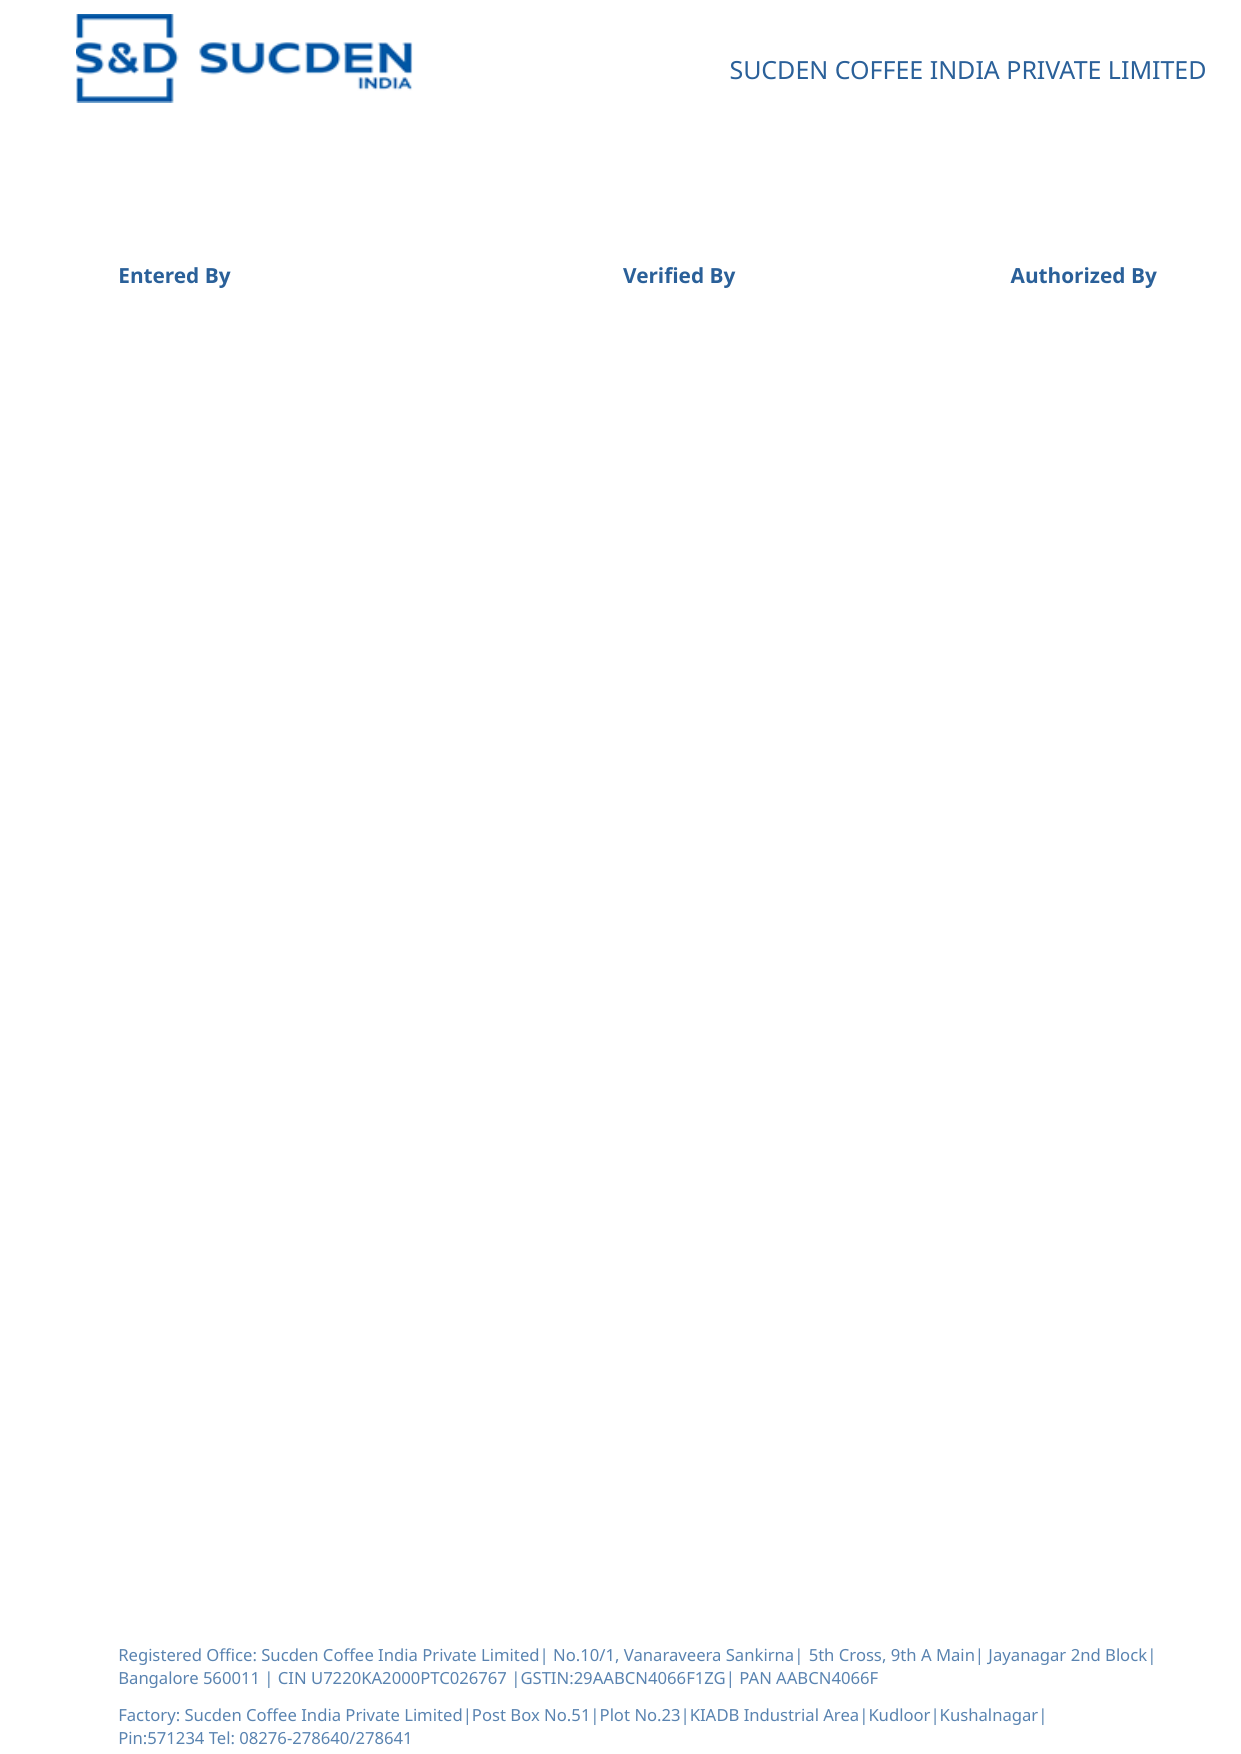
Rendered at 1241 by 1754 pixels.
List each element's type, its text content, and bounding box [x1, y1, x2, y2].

text Entered By Verified By Authorized By [118, 261, 1210, 290]
picture [76, 14, 413, 103]
